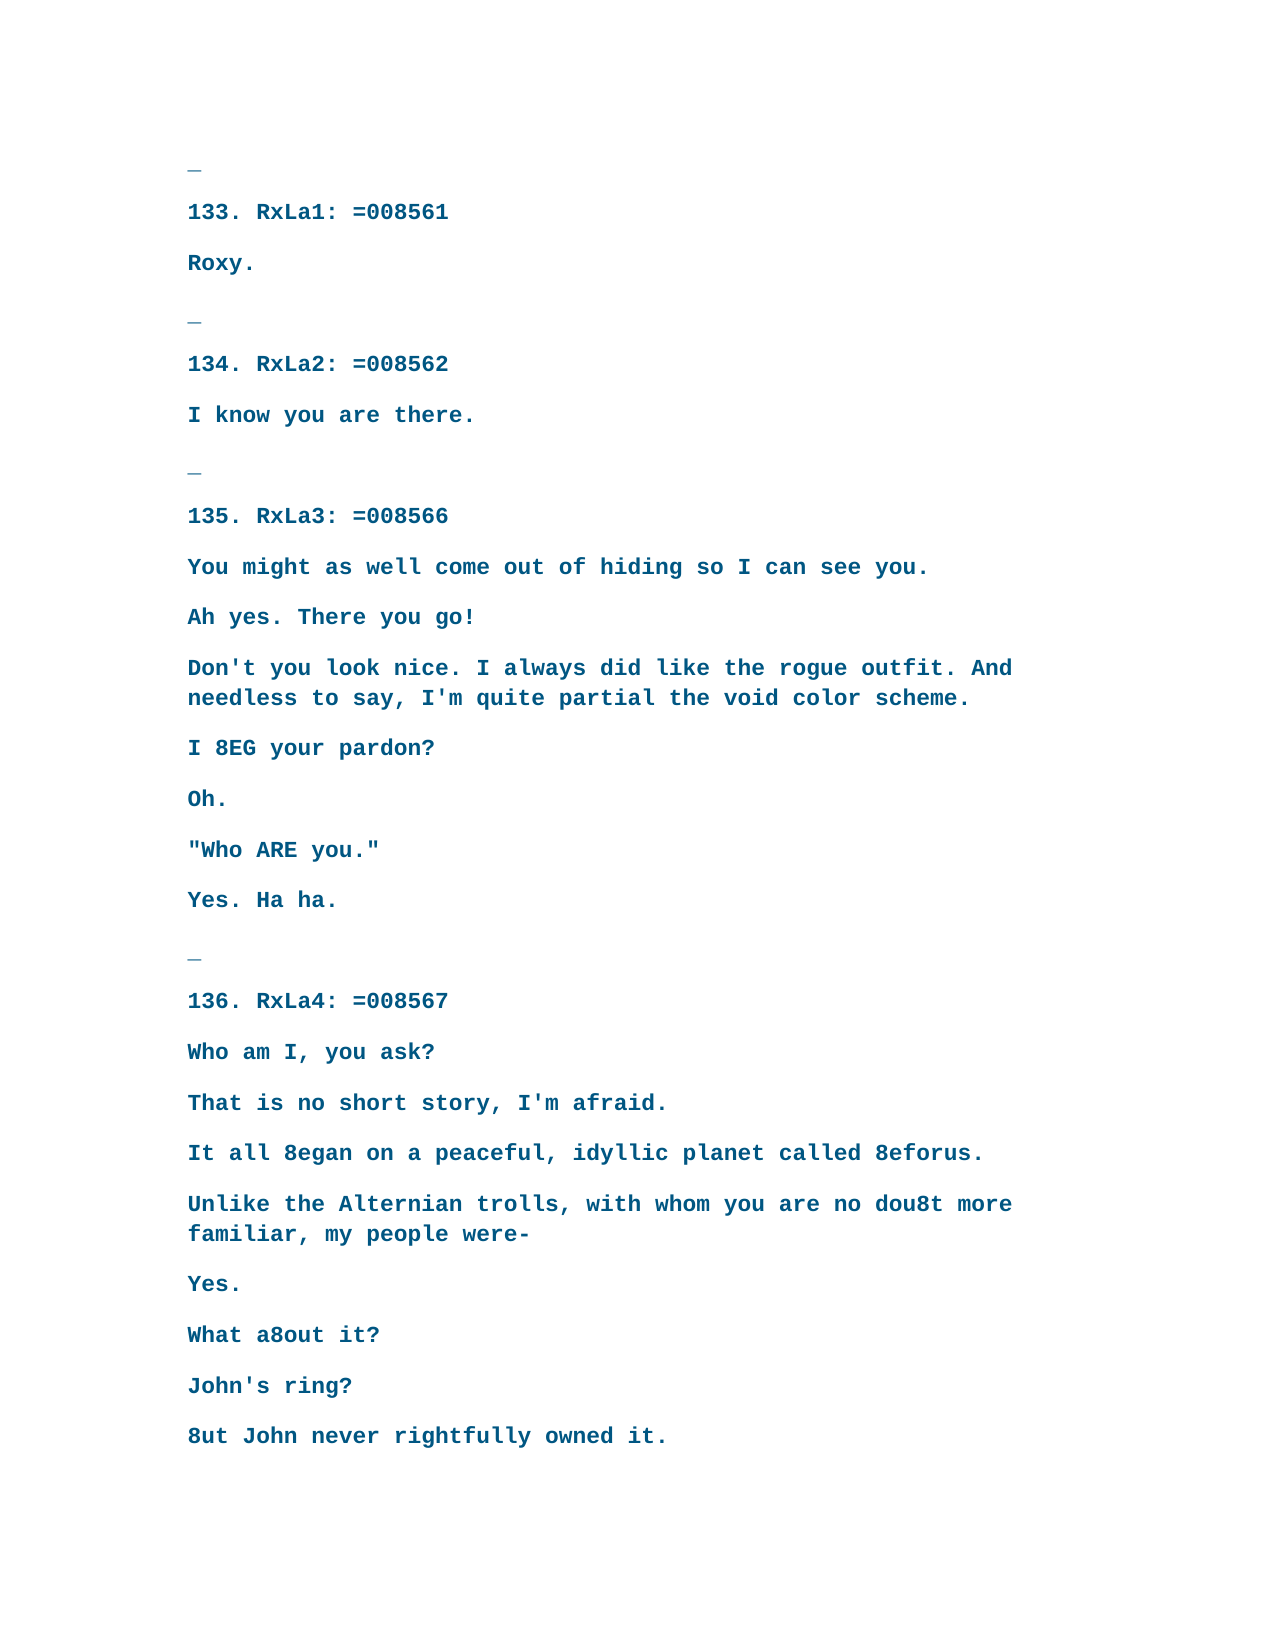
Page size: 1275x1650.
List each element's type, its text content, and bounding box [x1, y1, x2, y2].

text You might as well come out of hiding so I can see you. [187, 555, 1087, 581]
text Don't you look nice. I always did like the rogue outfit. And needless to say, I'm quite partial the void color scheme. [187, 656, 1087, 712]
text 136. RxLa4: =008567 [187, 990, 1087, 1016]
text 135. RxLa3: =008566 [187, 504, 1087, 530]
text _ [187, 150, 1087, 176]
text It all 8egan on a peaceful, idyllic planet called 8eforus. [187, 1142, 1087, 1168]
text _ [187, 939, 1087, 965]
text Yes. [187, 1273, 1087, 1299]
text I know you are there. [187, 403, 1087, 429]
text John's ring? [187, 1374, 1087, 1400]
text What a8out it? [187, 1323, 1087, 1349]
text _ [187, 302, 1087, 328]
text Oh. [187, 787, 1087, 813]
text 134. RxLa2: =008562 [187, 352, 1087, 378]
text 133. RxLa1: =008561 [187, 201, 1087, 227]
text I 8EG your pardon? [187, 737, 1087, 763]
text "Who ARE you." [187, 838, 1087, 864]
text 8ut John never rightfully owned it. [187, 1424, 1087, 1451]
text Who am I, you ask? [187, 1040, 1087, 1066]
text _ [187, 454, 1087, 480]
text Unlike the Alternian trolls, with whom you are no dou8t more familiar, my people were- [187, 1192, 1087, 1248]
text Roxy. [187, 251, 1087, 277]
text That is no short story, I'm afraid. [187, 1091, 1087, 1117]
text Yes. Ha ha. [187, 888, 1087, 914]
text Ah yes. There you go! [187, 606, 1087, 632]
